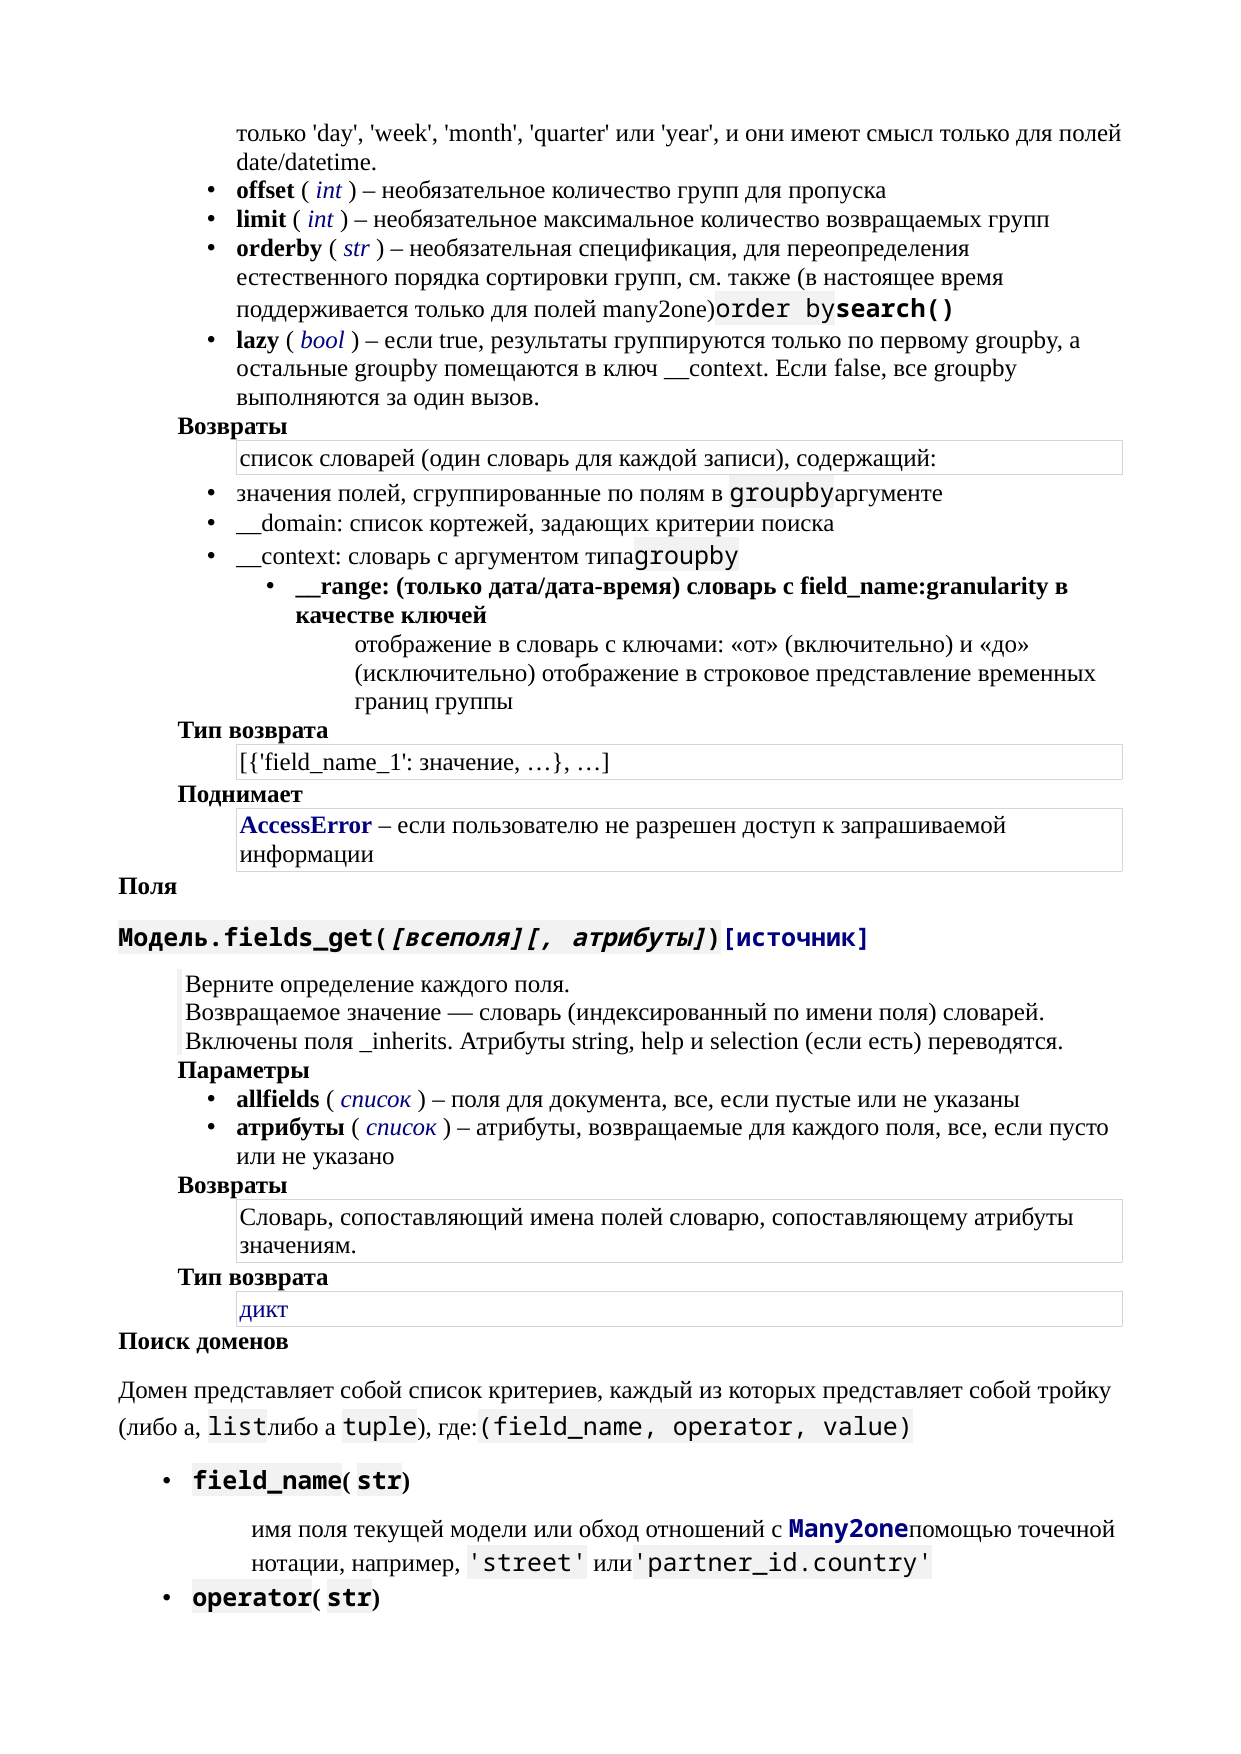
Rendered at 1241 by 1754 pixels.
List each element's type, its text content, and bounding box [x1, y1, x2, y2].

list __context: словарь с аргументом типаgroupby [236, 537, 1122, 571]
subtitle Параметры [177, 1055, 1122, 1084]
list allfields ( список ) – поля для документа, все, если пустые или не указаны [236, 1084, 1122, 1112]
list список словарей (один словарь для каждой записи), содержащий: [237, 441, 1122, 474]
list lazy ( bool ) – если true, результаты группируются только по первому groupby, а остальные groupby помещаются в ключ __context. Если false, все groupby выполняются за один вызов. [236, 325, 1122, 411]
text Домен представляет собой список критериев, каждый из которых представляет собой тройку (либо a, listлибо a tuple), где:(field_name, operator, value) [118, 1375, 1122, 1443]
subtitle Модель.fields_get([всеполя][, атрибуты])[источник] [118, 920, 1122, 954]
list orderby ( str ) – необязательная спецификация, для переопределения естественного порядка сортировки групп, см. также (в настоящее время поддерживается только для полей many2one)order bysearch() [236, 233, 1122, 325]
subtitle __range: (только дата/дата-время) словарь с field_name:granularity в качестве ключей [295, 571, 1122, 629]
list Возвращаемое значение — словарь (индексированный по имени поля) словарей. Включены поля _inherits. Атрибуты string, help и selection (если есть) переводятся. [182, 997, 1122, 1055]
list значения полей, сгруппированные по полям в groupbyаргументе [236, 475, 1122, 508]
subtitle operator( str) [162, 1579, 1122, 1613]
subtitle Поля [118, 871, 1122, 900]
list offset ( int ) – необязательное количество групп для пропуска [236, 176, 1122, 204]
list Словарь, сопоставляющий имена полей словарю, сопоставляющему атрибуты значениям. [237, 1200, 1122, 1262]
subtitle field_name( str) [162, 1462, 1122, 1496]
list имя поля текущей модели или обход отношений с Many2oneпомощью точечной нотации, например, 'street' или'partner_id.country' [222, 1511, 1122, 1579]
list __domain: список кортежей, задающих критерии поиска [236, 508, 1122, 537]
subtitle Возвраты [177, 1170, 1122, 1199]
list Верните определение каждого поля. [182, 969, 1122, 997]
list дикт [237, 1292, 1122, 1326]
subtitle Возвраты [177, 411, 1122, 440]
subtitle Поднимает [177, 779, 1122, 807]
list [{'field_name_1': значение, …}, …] [237, 745, 1122, 779]
subtitle Тип возврата [177, 715, 1122, 744]
list атрибуты ( список ) – атрибуты, возвращаемые для каждого поля, все, если пусто или не указано [236, 1112, 1122, 1170]
list отображение в словарь с ключами: «от» (включительно) и «до» (исключительно) отображение в строковое представление временных границ группы [354, 629, 1122, 715]
subtitle Поиск доменов [118, 1326, 1122, 1354]
list AccessError – если пользователю не разрешен доступ к запрашиваемой информации [237, 809, 1122, 871]
subtitle Тип возврата [177, 1262, 1122, 1291]
list limit ( int ) – необязательное максимальное количество возвращаемых групп [236, 204, 1122, 233]
list только 'day', 'week', 'month', 'quarter' или 'year', и они имеют смысл только для полей date/datetime. [236, 118, 1122, 176]
